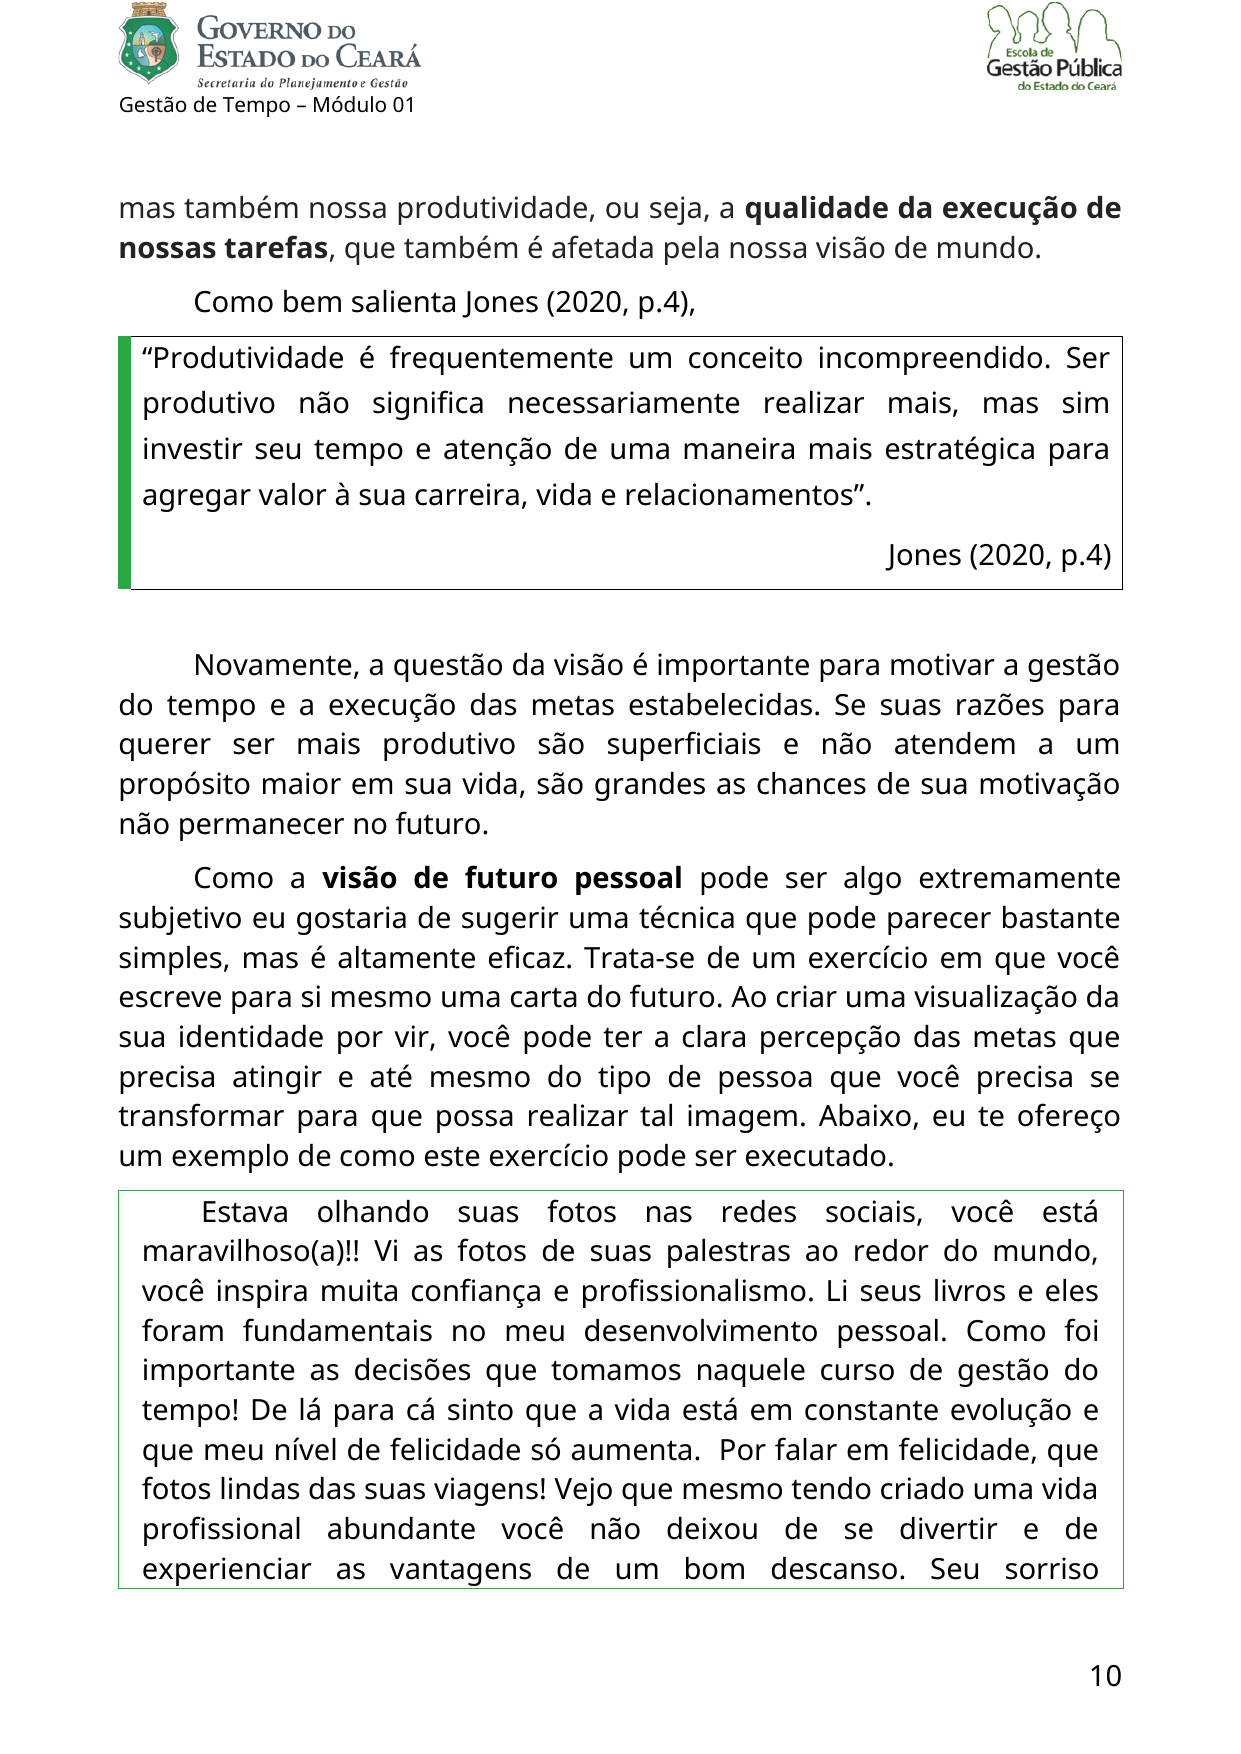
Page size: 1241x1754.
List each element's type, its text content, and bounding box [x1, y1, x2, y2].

picture [118, 2, 1122, 90]
text Novamente, a questão da visão é importante para motivar a gestão do tempo e a execução das metas estabelecidas. Se suas razões para querer ser mais produtivo são superficiais e não atendem a um propósito maior em sua vida, são grandes as chances de sua motivação não permanecer no futuro. [118, 644, 1122, 843]
table_header Estava olhando suas fotos nas redes sociais, você está maravilhoso(a)!! Vi as fotos de suas palestras ao redor do mundo, você inspira muita confiança e profissionalismo. Li seus livros e eles foram fundamentais no meu desenvolvimento pessoal. Como foi importante as decisões que tomamos naquele curso de gestão do tempo! De lá para cá sinto que a vida está em constante evolução e que meu nível de felicidade só aumenta. Por falar em felicidade, que fotos lindas das suas viagens! Vejo que mesmo tendo criado uma vida profissional abundante você não deixou de se divertir e de experienciar as vantagens de um bom descanso. Seu sorriso [119, 1191, 1123, 1588]
text Como a visão de futuro pessoal pode ser algo extremamente subjetivo eu gostaria de sugerir uma técnica que pode parecer bastante simples, mas é altamente eficaz. Trata-se de um exercício em que você escreve para si mesmo uma carta do futuro. Ao criar uma visualização da sua identidade por vir, você pode ter a clara percepção das metas que precisa atingir e até mesmo do tipo de pessoa que você precisa se transformar para que possa realizar tal imagem. Abaixo, eu te ofereço um exemplo de como este exercício pode ser executado. [118, 857, 1122, 1175]
table_header “Produtividade é frequentemente um conceito incompreendido. Ser produtivo não significa necessariamente realizar mais, mas sim investir seu tempo e atenção de uma maneira mais estratégica para agregar valor à sua carreira, vida e relacionamentos”. Jones (2020, p.4) [131, 337, 1122, 589]
text Como bem salienta Jones (2020, p.4), [118, 281, 1122, 321]
text mas também nossa produtividade, ou seja, a qualidade da execução de nossas tarefas, que também é afetada pela nossa visão de mundo. [118, 187, 1122, 267]
table_header [118, 336, 131, 589]
